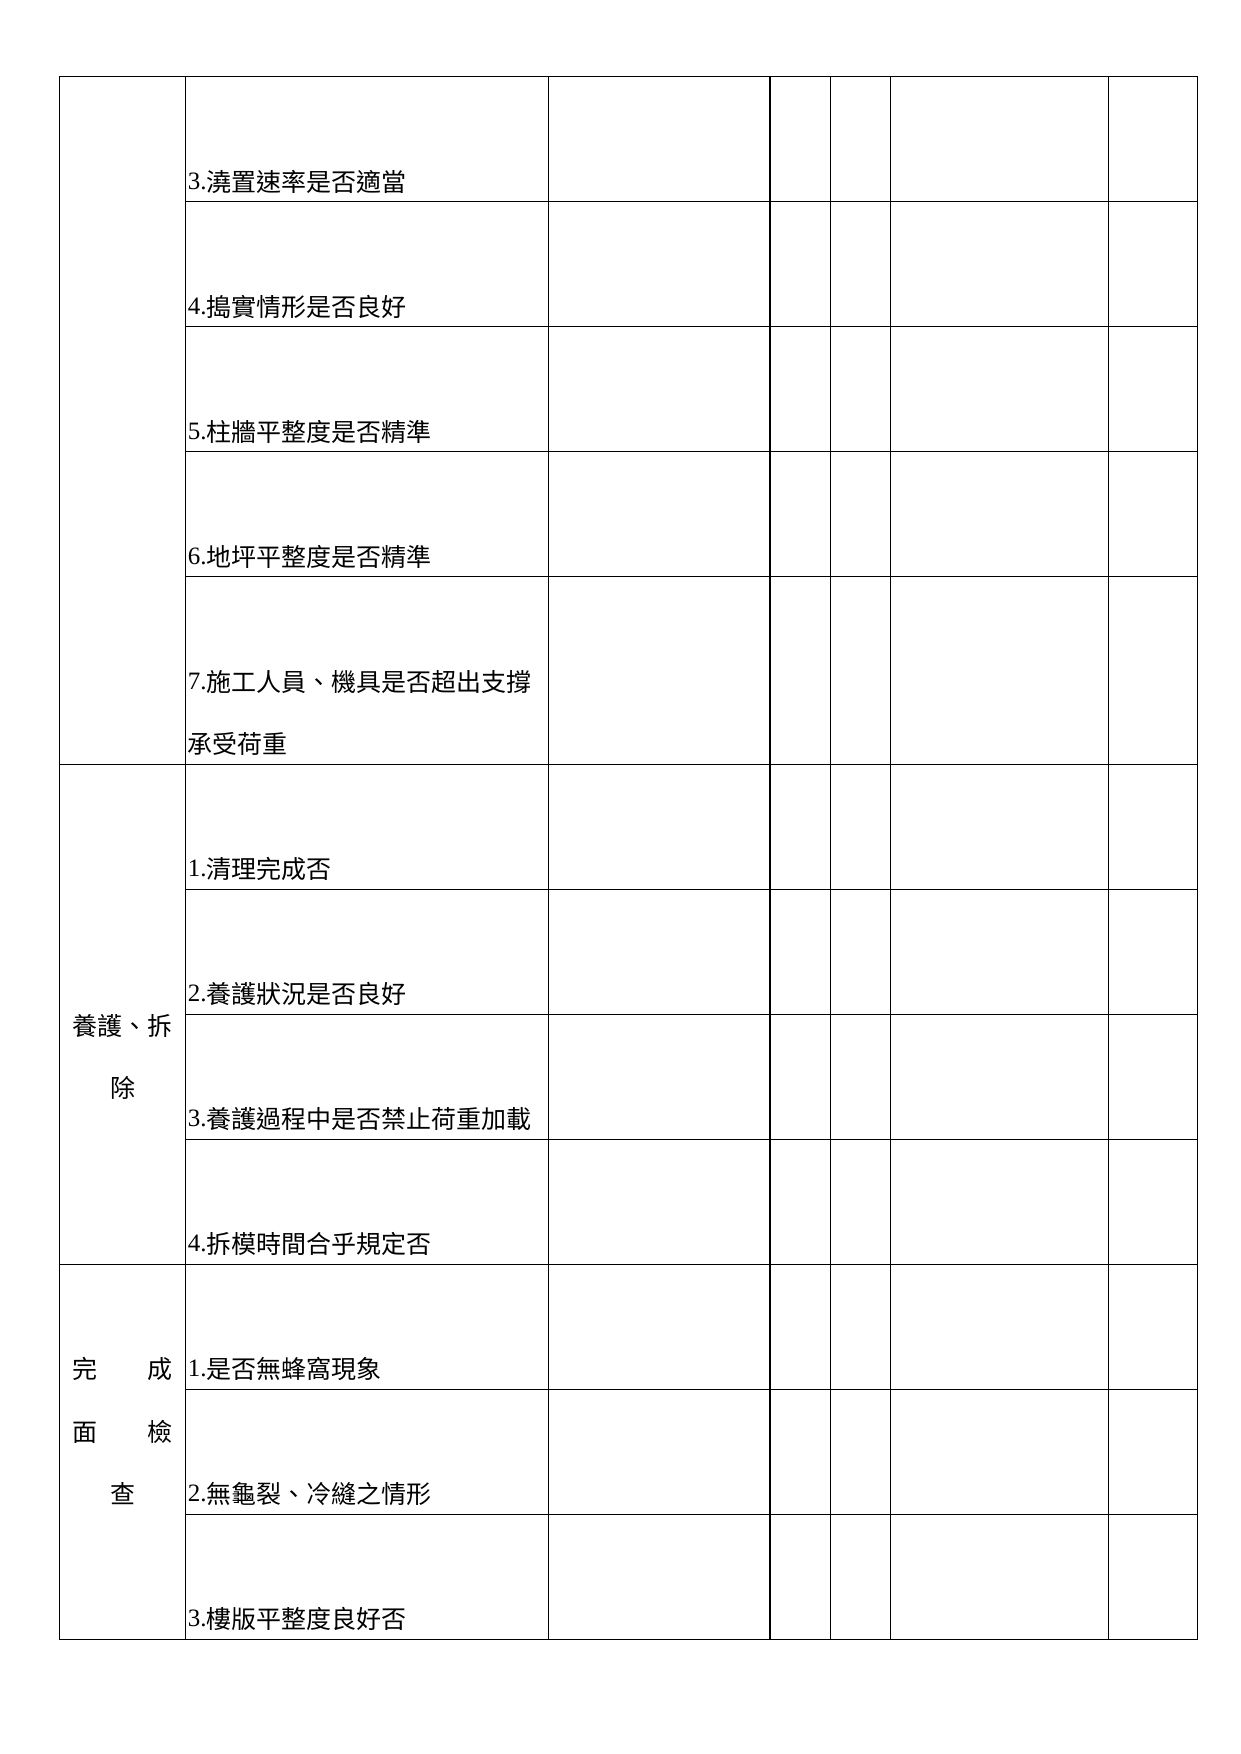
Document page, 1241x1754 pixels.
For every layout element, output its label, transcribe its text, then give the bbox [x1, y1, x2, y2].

table_cell [891, 1015, 1108, 1139]
table_cell 7.施工人員、機具是否超出支撐承受荷重 [186, 577, 548, 764]
table_cell 1.是否無蜂窩現象 [186, 1265, 548, 1389]
table_cell 2.無龜裂、冷縫之情形 [186, 1390, 548, 1514]
table_cell [549, 1515, 769, 1639]
table_cell 3.澆置速率是否適當 [186, 77, 548, 201]
table_cell 1.清理完成否 [186, 765, 548, 889]
table_cell 完 成 面 檢 查 [60, 1265, 185, 1639]
table_cell [549, 327, 769, 451]
table_cell [771, 1140, 830, 1264]
table_cell 3.養護過程中是否禁止荷重加載 [186, 1015, 548, 1139]
table_cell [549, 1015, 769, 1139]
table_cell [831, 202, 890, 326]
table_cell [1109, 327, 1197, 451]
table_cell [549, 1390, 769, 1514]
table_cell [1109, 1265, 1197, 1389]
table_cell [891, 890, 1108, 1014]
table_cell [831, 1265, 890, 1389]
table_cell [831, 577, 890, 764]
table_cell [1109, 1390, 1197, 1514]
table_cell [891, 77, 1108, 201]
table_cell [891, 1265, 1108, 1389]
table_cell 4.拆模時間合乎規定否 [186, 1140, 548, 1264]
table_cell [1109, 890, 1197, 1014]
table_cell [549, 1265, 769, 1389]
table_cell [891, 1515, 1108, 1639]
table_cell 5.柱牆平整度是否精準 [186, 327, 548, 451]
table_cell [1109, 77, 1197, 201]
table_cell [549, 765, 769, 889]
table_cell [771, 577, 830, 764]
table_cell [1109, 577, 1197, 764]
table_cell [549, 202, 769, 326]
table_cell [771, 890, 830, 1014]
table_cell [891, 1390, 1108, 1514]
table_cell [831, 890, 890, 1014]
table_cell [1109, 765, 1197, 889]
table_cell [1109, 1015, 1197, 1139]
table_cell [60, 77, 185, 764]
table_cell [771, 1265, 830, 1389]
table_cell [771, 327, 830, 451]
table_cell [771, 452, 830, 576]
table_cell [1109, 202, 1197, 326]
table_cell [891, 327, 1108, 451]
table_cell [549, 77, 769, 201]
table_cell 6.地坪平整度是否精準 [186, 452, 548, 576]
table_cell [771, 202, 830, 326]
table_cell 4.搗實情形是否良好 [186, 202, 548, 326]
table_cell [771, 1390, 830, 1514]
table_cell [1109, 452, 1197, 576]
table_cell [831, 77, 890, 201]
table_cell [831, 452, 890, 576]
table_cell [891, 1140, 1108, 1264]
table_cell 3.樓版平整度良好否 [186, 1515, 548, 1639]
table_cell 2.養護狀況是否良好 [186, 890, 548, 1014]
table_cell [891, 577, 1108, 764]
table_cell [831, 765, 890, 889]
table_cell [771, 765, 830, 889]
table_cell [891, 202, 1108, 326]
table_cell [1109, 1515, 1197, 1639]
table_cell [831, 1015, 890, 1139]
table_cell [549, 452, 769, 576]
table_cell [771, 1515, 830, 1639]
table_cell [771, 1015, 830, 1139]
table_cell [831, 1390, 890, 1514]
table_cell [831, 327, 890, 451]
table_cell [891, 452, 1108, 576]
table_cell [549, 577, 769, 764]
table_cell [831, 1140, 890, 1264]
table_cell [891, 765, 1108, 889]
table_cell [831, 1515, 890, 1639]
table_cell [549, 1140, 769, 1264]
table_cell [549, 890, 769, 1014]
table_cell [771, 77, 830, 201]
table_cell 養護、拆除 [60, 765, 185, 1264]
table_cell [1109, 1140, 1197, 1264]
